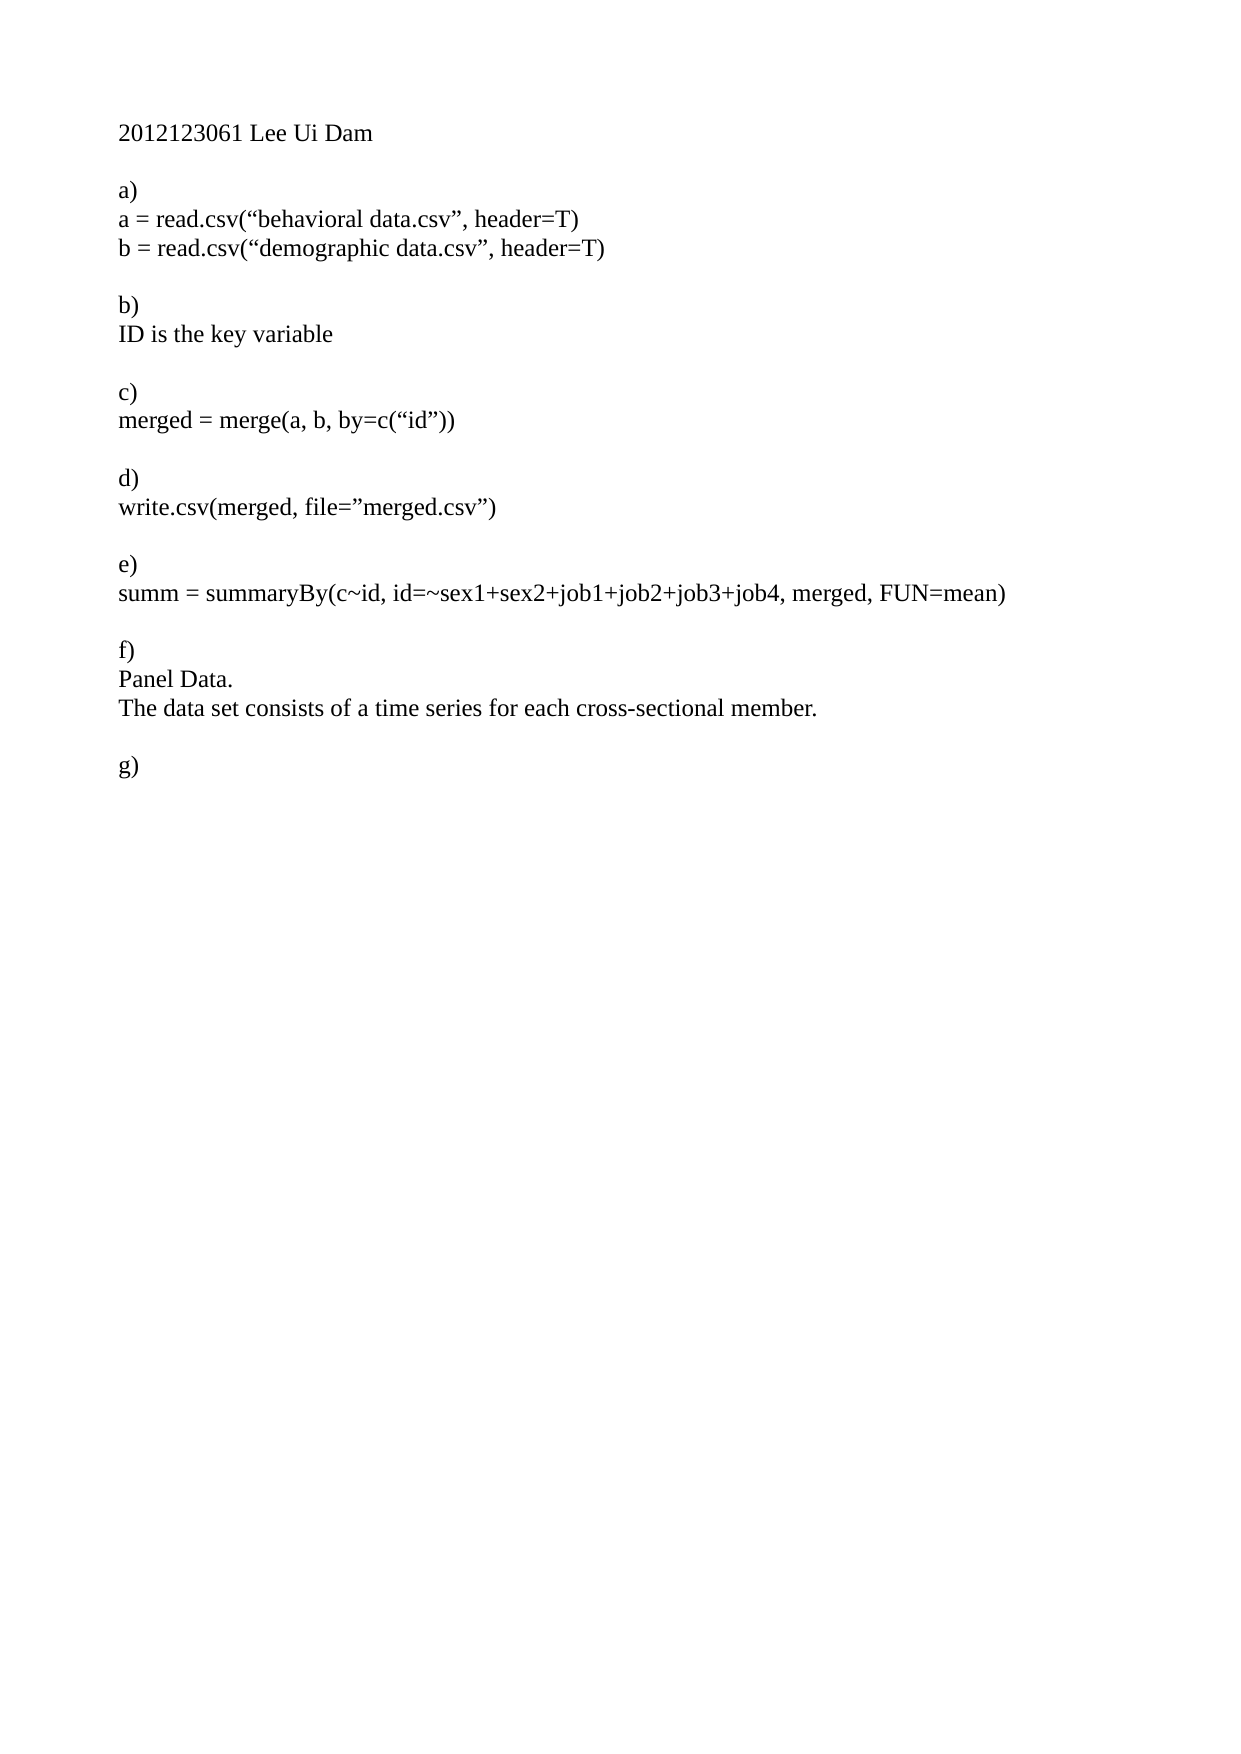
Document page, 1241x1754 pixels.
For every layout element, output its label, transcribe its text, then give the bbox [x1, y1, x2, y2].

text summ = summaryBy(c~id, id=~sex1+sex2+job1+job2+job3+job4, merged, FUN=mean) [118, 578, 1122, 607]
text 2012123061 Lee Ui Dam [118, 118, 1122, 147]
text e) [118, 549, 1122, 578]
text d) [118, 463, 1122, 492]
text The data set consists of a time series for each cross-sectional member. [118, 693, 1122, 722]
text a) [118, 176, 1122, 204]
text b = read.csv(“demographic data.csv”, header=T) [118, 233, 1122, 262]
text ID is the key variable [118, 319, 1122, 348]
text b) [118, 291, 1122, 319]
text Panel Data. [118, 664, 1122, 693]
text write.csv(merged, file=”merged.csv”) [118, 492, 1122, 521]
text a = read.csv(“behavioral data.csv”, header=T) [118, 204, 1122, 233]
text merged = merge(a, b, by=c(“id”)) [118, 406, 1122, 434]
text f) [118, 636, 1122, 664]
text g) [118, 751, 1122, 779]
text c) [118, 377, 1122, 406]
